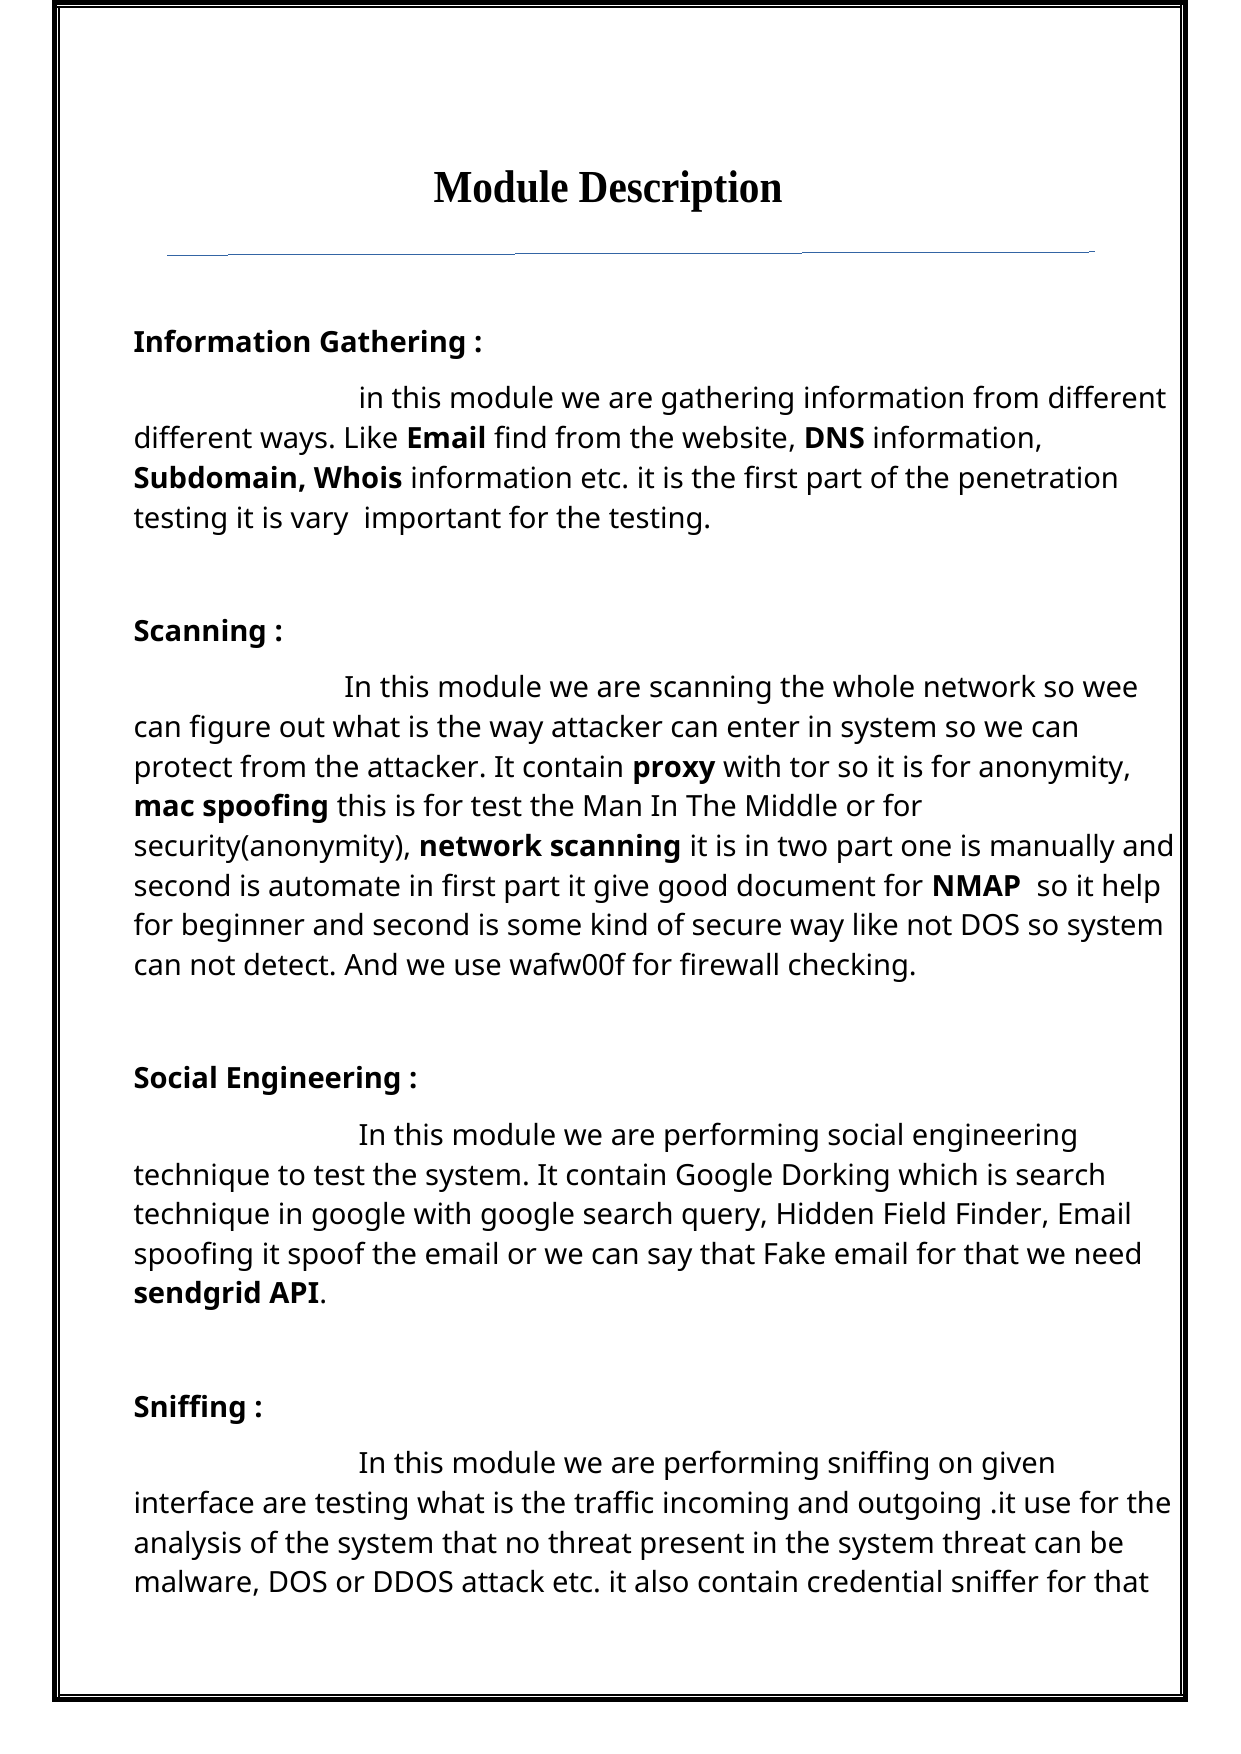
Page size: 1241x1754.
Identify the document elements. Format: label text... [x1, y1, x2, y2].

text In this module we are performing sniffing on given interface are testing what is the traffic incoming and outgoing .it use for the analysis of the system that no threat present in the system threat can be malware, DOS or DDOS attack etc. it also contain credential sniffer for that [133, 1442, 1176, 1601]
text Scanning : [133, 610, 1176, 650]
text Information Gathering : [133, 321, 1176, 361]
list Module Description [133, 160, 1176, 212]
text In this module we are performing social engineering technique to test the system. It contain Google Dorking which is search technique in google with google search query, Hidden Field Finder, Email spoofing it spoof the email or we can say that Fake email for that we need sendgrid API. [133, 1114, 1176, 1312]
text In this module we are scanning the whole network so wee can figure out what is the way attacker can enter in system so we can protect from the attacker. It contain proxy with tor so it is for anonymity, mac spoofing this is for test the Man In The Middle or for security(anonymity), network scanning it is in two part one is manually and second is automate in first part it give good document for NMAP so it help for beginner and second is some kind of secure way like not DOS so system can not detect. And we use wafw00f for firewall checking. [133, 667, 1176, 984]
text Sniffing : [133, 1386, 1176, 1426]
text Social Engineering : [133, 1057, 1176, 1097]
text in this module we are gathering information from different different ways. Like Email find from the website, DNS information, Subdomain, Whois information etc. it is the first part of the penetration testing it is vary important for the testing. [133, 378, 1176, 537]
